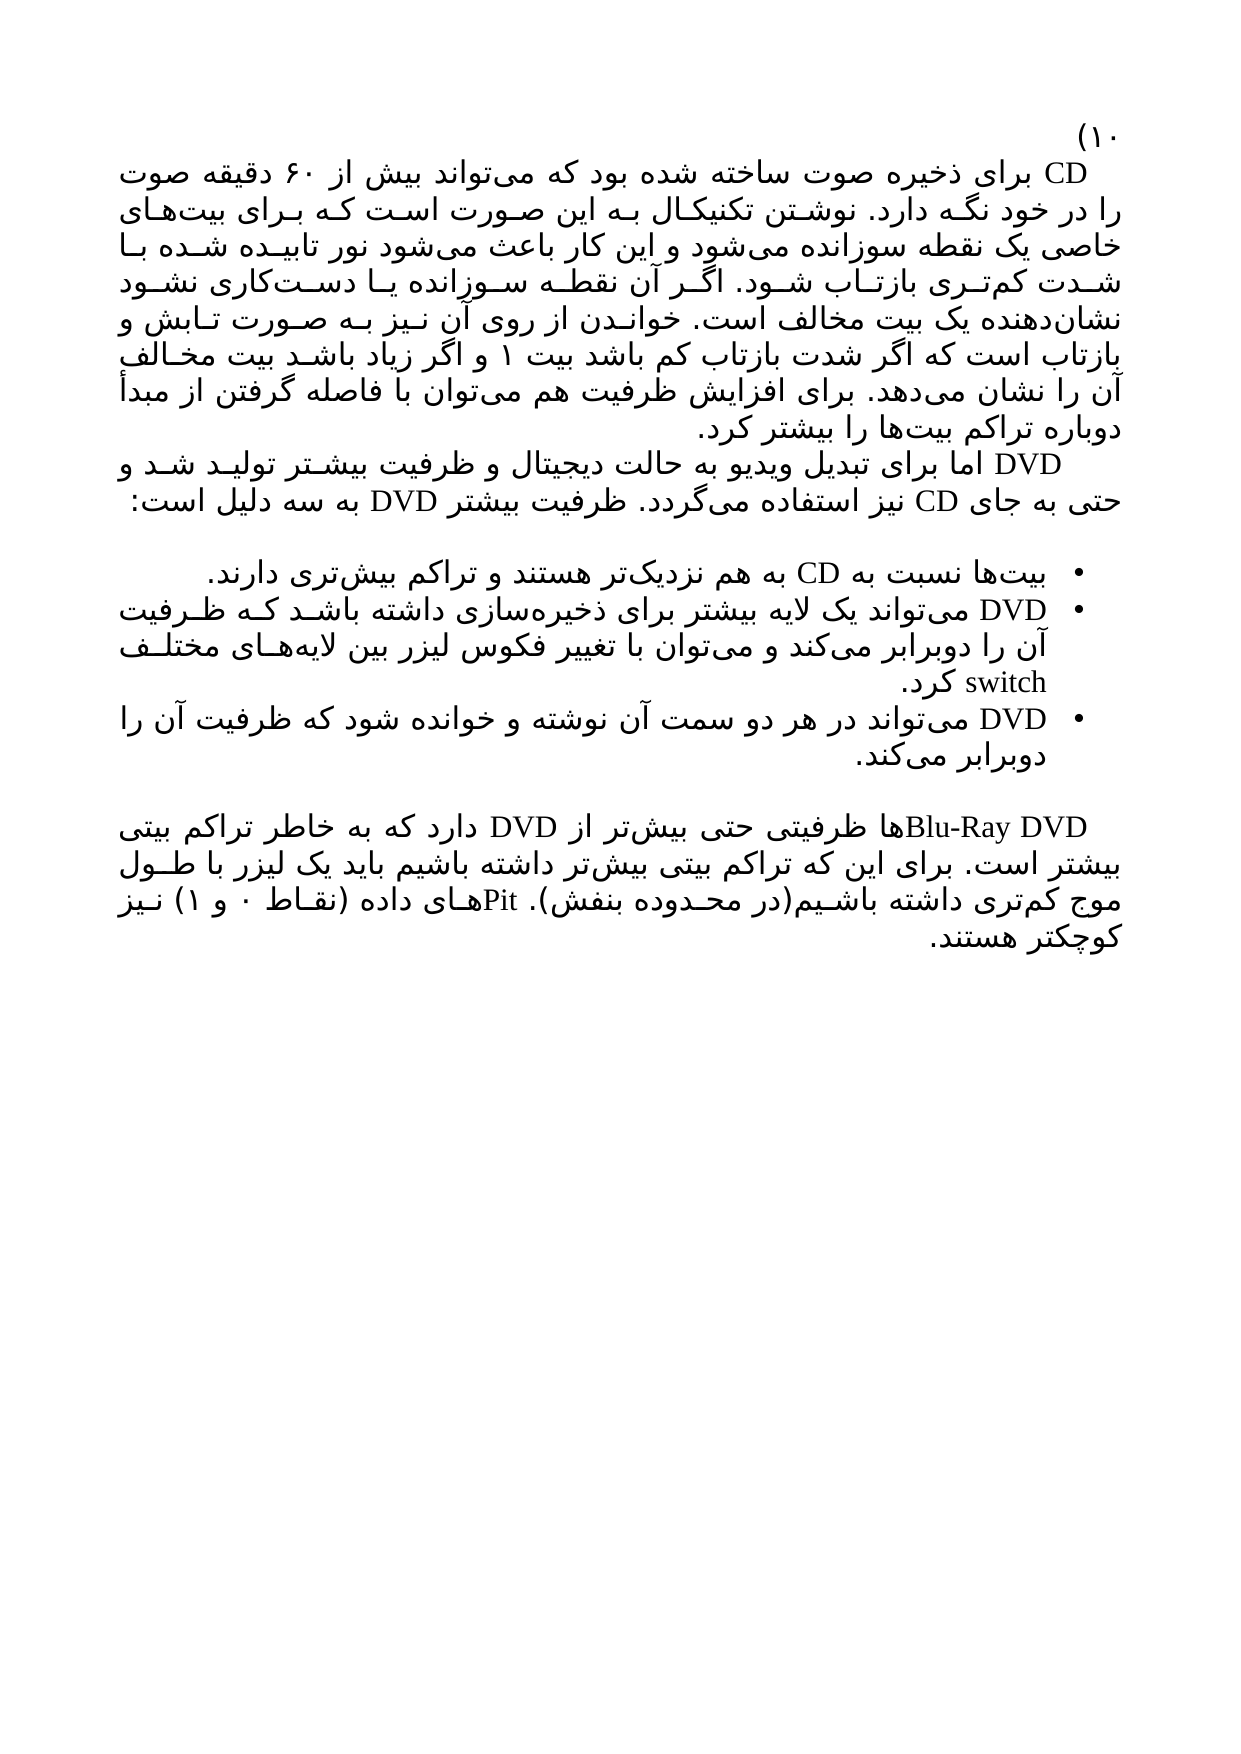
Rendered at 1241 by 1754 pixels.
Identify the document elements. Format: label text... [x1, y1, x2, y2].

list DVD می‌تواند در هر دو سمت آن نوشته و خوانده شود که ظرفیت آن را دوبرابر می‌کند. [118, 700, 1084, 773]
text DVD اما برای تبدیل ویدیو به حالت دیجیتال و ظرفیت بیشتر تولید شد و حتی به جای CD نیز استفاده می‌گردد. ظرفیت بیشتر DVD به سه دلیل است: [118, 445, 1122, 518]
list بیت‌ها نسبت به CD به هم نزدیک‌تر هستند و تراکم بیش‌تری دارند. [118, 554, 1084, 591]
text Blu-Ray DVDها ظرفیتی حتی بیش‌تر از DVD دارد که به خاطر تراکم بیتی بیشتر است. برای این که تراکم بیتی بیش‌تر داشته باشیم باید یک لیزر با طول موج کم‌تری داشته باشیم(در محدوده بنفش). Pitهای داده (نقاط ۰ و ۱) نیز کوچکتر هستند. [118, 809, 1122, 954]
list DVD می‌تواند یک لایه بیشتر برای ذخیره‌سازی داشته باشد که ظرفیت آن را دوبرابر می‌کند و می‌توان با تغییر فکوس لیزر بین لایه‌های مختلف switch کرد. [118, 591, 1084, 700]
text CD برای ذخیره صوت ساخته شده بود که می‌تواند بیش از ۶۰ دقیقه صوت را در خود نگه دارد. نوشتن تکنیکال به این صورت است که برای بیت‌های خاصی یک نقطه سوزانده می‌شود و این کار باعث می‌شود نور تابیده شده با شدت کم‌تری بازتاب شود. اگر آن نقطه سوزانده یا دست‌کاری نشود نشان‌دهنده یک بیت مخالف است. خواندن از روی آن نیز به صورت تابش و بازتاب است که اگر شدت بازتاب کم باشد بیت ۱ و اگر زیاد باشد بیت مخالف آن را نشان می‌دهد. برای افزایش ظرفیت هم می‌توان با فاصله گرفتن از مبدأ دوباره تراکم بیت‌ها را بیشتر کرد. [118, 154, 1122, 445]
text ۱۰) [118, 118, 1122, 154]
